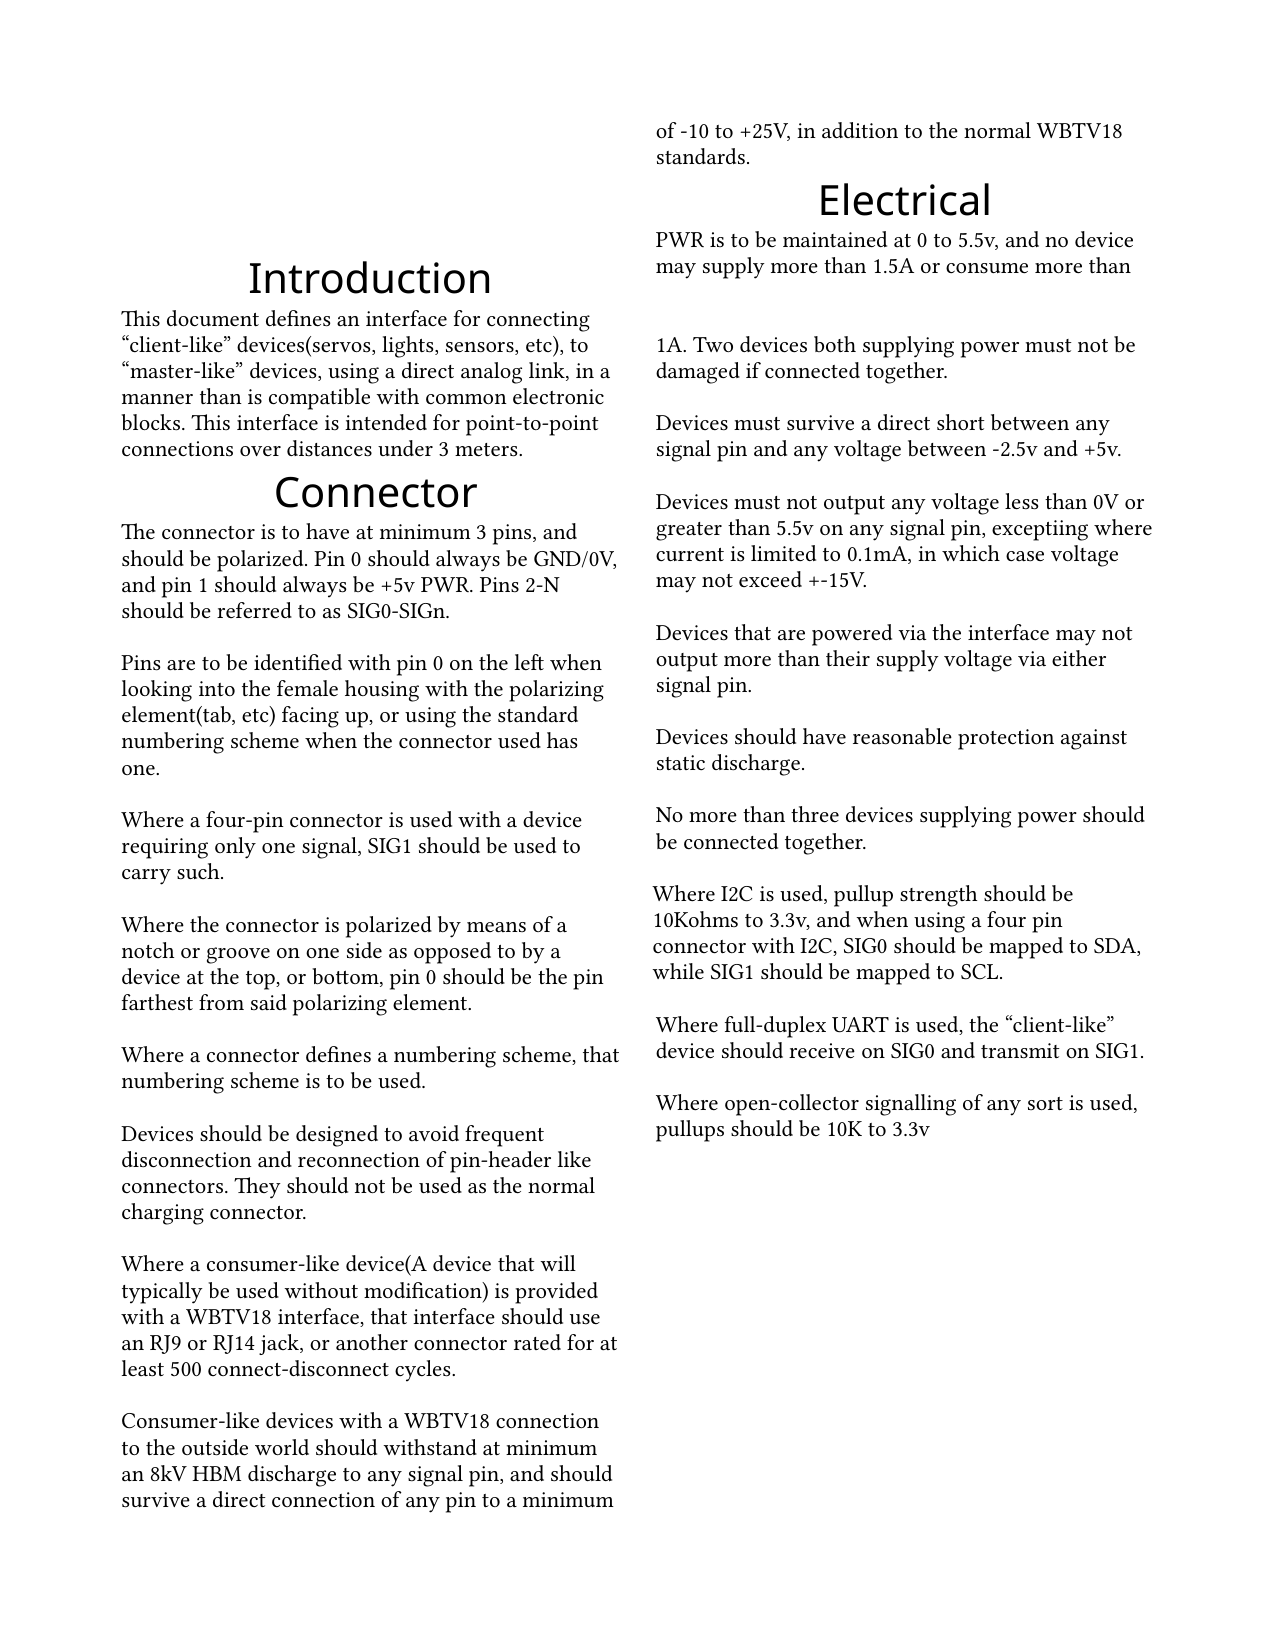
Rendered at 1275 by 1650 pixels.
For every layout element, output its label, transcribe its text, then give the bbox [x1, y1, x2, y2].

text Devices must survive a direct short between any signal pin and any voltage between -2.5v and +5v. [656, 410, 1155, 462]
text Where the connector is polarized by means of a notch or groove on one side as opposed to by a device at the top, or bottom, pin 0 should be the pin farthest from said polarizing element. [121, 911, 621, 1016]
text “client-like” devices(servos, lights, sensors, etc), to “master-like” devices, using a direct analog link, in a manner than is compatible with common electronic blocks. This interface is intended for point-to-point connections over distances under 3 meters. [121, 332, 621, 462]
subtitle Connector [118, 462, 622, 519]
subtitle Electrical [652, 170, 1157, 227]
text Devices must not output any voltage less than 0V or greater than 5.5v on any signal pin, exceptiing where current is limited to 0.1mA, in which case voltage may not exceed +-15V. [656, 489, 1155, 593]
text of -10 to +25V, in addition to the normal WBTV18 standards. [656, 118, 1155, 170]
text The connector is to have at minimum 3 pins, and should be polarized. Pin 0 should always be GND/0V, and pin 1 should always be +5v PWR. Pins 2-N should be referred to as SIG0-SIGn. [121, 519, 621, 624]
text PWR is to be maintained at 0 to 5.5v, and no device may supply more than 1.5A or consume more than [656, 227, 1155, 279]
text Where a four-pin connector is used with a device requiring only one signal, SIG1 should be used to carry such. [121, 807, 621, 885]
text Where open-collector signalling of any sort is used, pullups should be 10K to 3.3v [656, 1090, 1155, 1142]
text Devices should be designed to avoid frequent disconnection and reconnection of pin-header like connectors. They should not be used as the normal charging connector. [121, 1121, 621, 1225]
subtitle Introduction [118, 249, 622, 306]
text Where full-duplex UART is used, the “client-like” device should receive on SIG0 and transmit on SIG1. [656, 1012, 1155, 1064]
text Pins are to be identified with pin 0 on the left when looking into the female housing with the polarizing element(tab, etc) facing up, or using the standard numbering scheme when the connector used has one. [121, 650, 621, 781]
text Where a consumer-like device(A device that will typically be used without modification) is provided with a WBTV18 interface, that interface should use an RJ9 or RJ14 jack, or another connector rated for at least 500 connect-disconnect cycles. [121, 1251, 621, 1382]
text Where I2C is used, pullup strength should be 10Kohms to 3.3v, and when using a four pin connector with I2C, SIG0 should be mapped to SDA, while SIG1 should be mapped to SCL. [652, 881, 1155, 985]
text Consumer-like devices with a WBTV18 connection to the outside world should withstand at minimum an 8kV HBM discharge to any signal pin, and should survive a direct connection of any pin to a minimum [121, 1408, 621, 1513]
text Devices should have reasonable protection against static discharge. [656, 724, 1155, 776]
text 1A. Two devices both supplying power must not be damaged if connected together. [656, 332, 1155, 384]
text Where a connector defines a numbering scheme, that numbering scheme is to be used. [121, 1042, 621, 1094]
text This document defines an interface for connecting [121, 306, 621, 332]
text No more than three devices supplying power should be connected together. [656, 802, 1155, 855]
text Devices that are powered via the interface may not output more than their supply voltage via either signal pin. [656, 619, 1155, 698]
